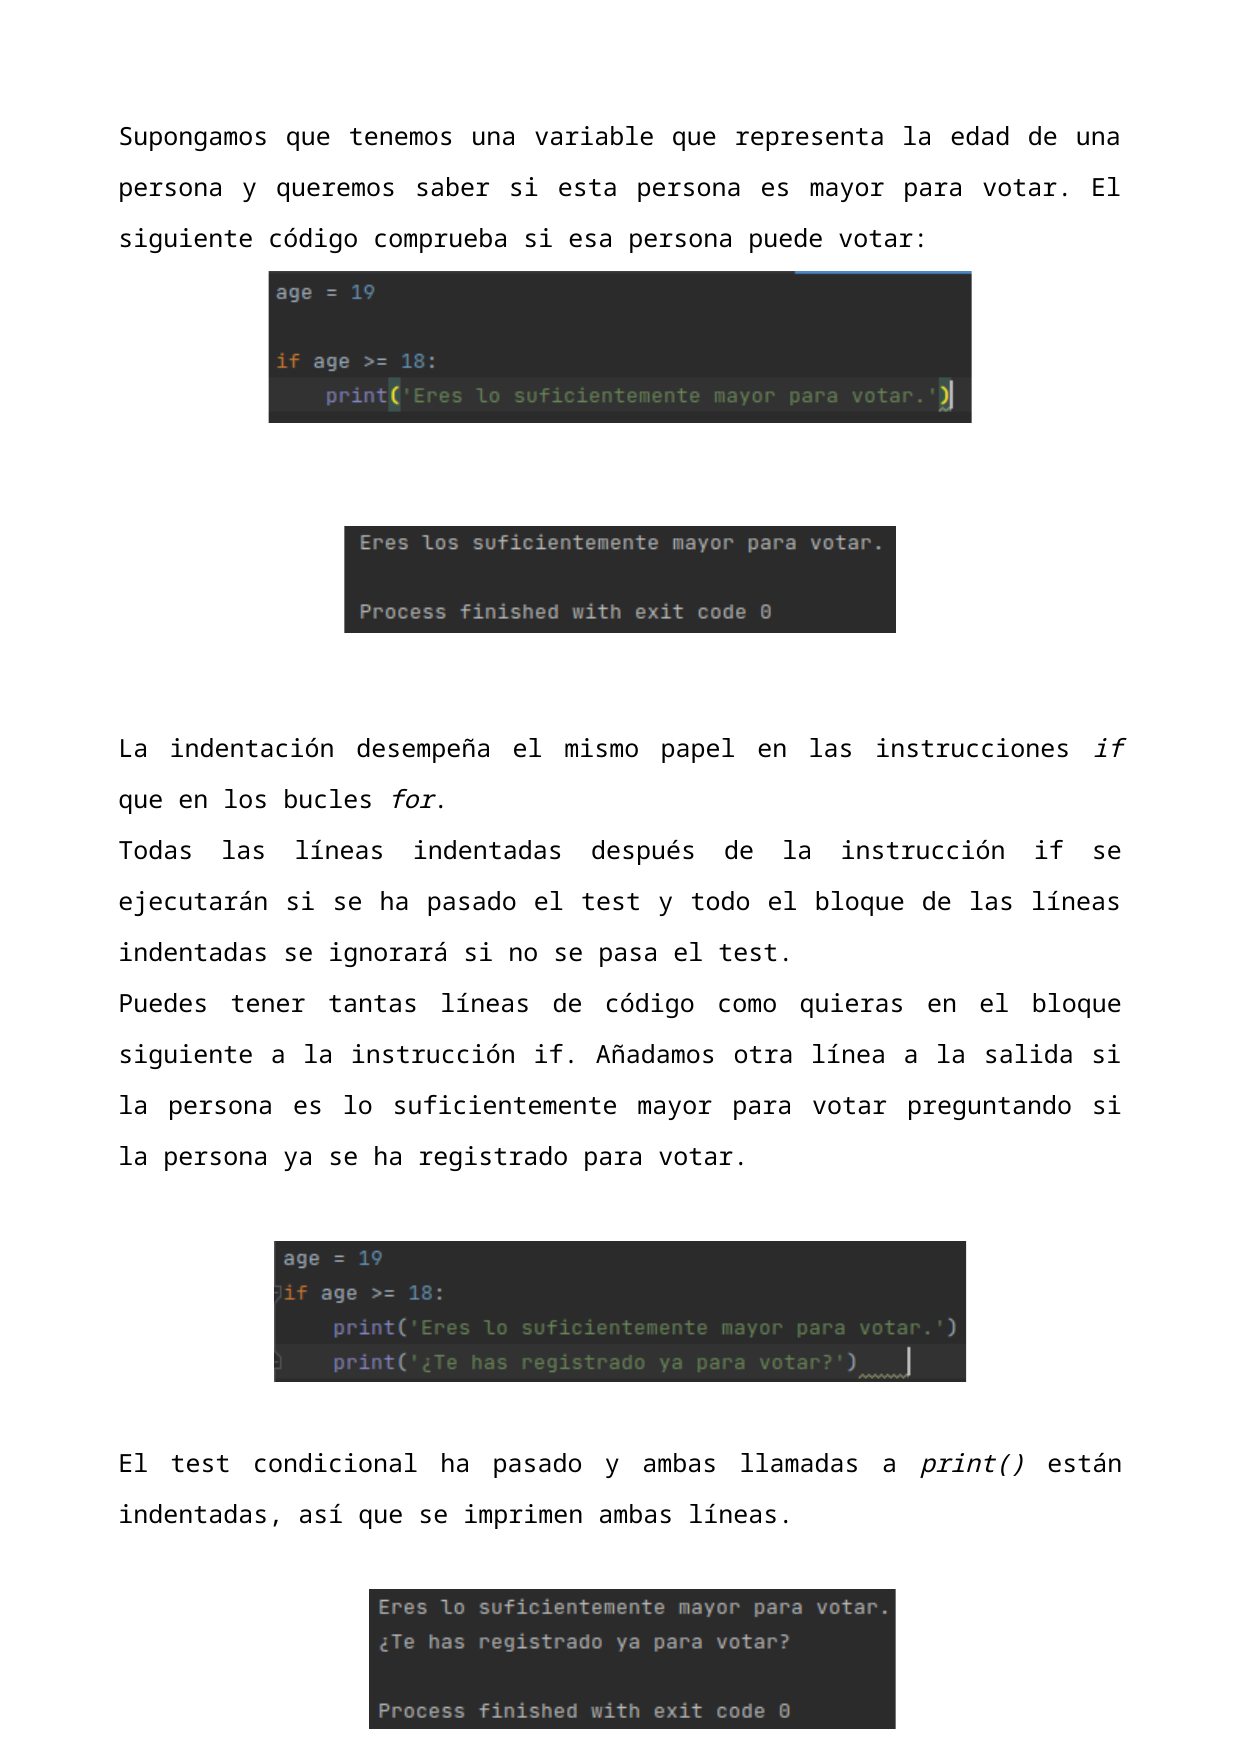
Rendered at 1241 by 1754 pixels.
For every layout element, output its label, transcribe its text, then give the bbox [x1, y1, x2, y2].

text Todas las líneas indentadas después de la instrucción if se ejecutarán si se ha pasado el test y todo el bloque de las líneas indentadas se ignorará si no se pasa el test. [118, 833, 1122, 969]
text La indentación desempeña el mismo papel en las instrucciones if que en los bucles for. [118, 731, 1122, 816]
text Puedes tener tantas líneas de código como quieras en el bloque siguiente a la instrucción if. Añadamos otra línea a la salida si la persona es lo suficientemente mayor para votar preguntando si la persona ya se ha registrado para votar. [118, 986, 1122, 1173]
text El test condicional ha pasado y ambas llamadas a print() están indentadas, así que se imprimen ambas líneas. [118, 1445, 1122, 1530]
picture [274, 1241, 967, 1382]
picture [344, 526, 896, 633]
picture [268, 271, 972, 423]
text Supongamos que tenemos una variable que representa la edad de una persona y queremos saber si esta persona es mayor para votar. El siguiente código comprueba si esa persona puede votar: [118, 118, 1122, 254]
picture [369, 1589, 896, 1729]
